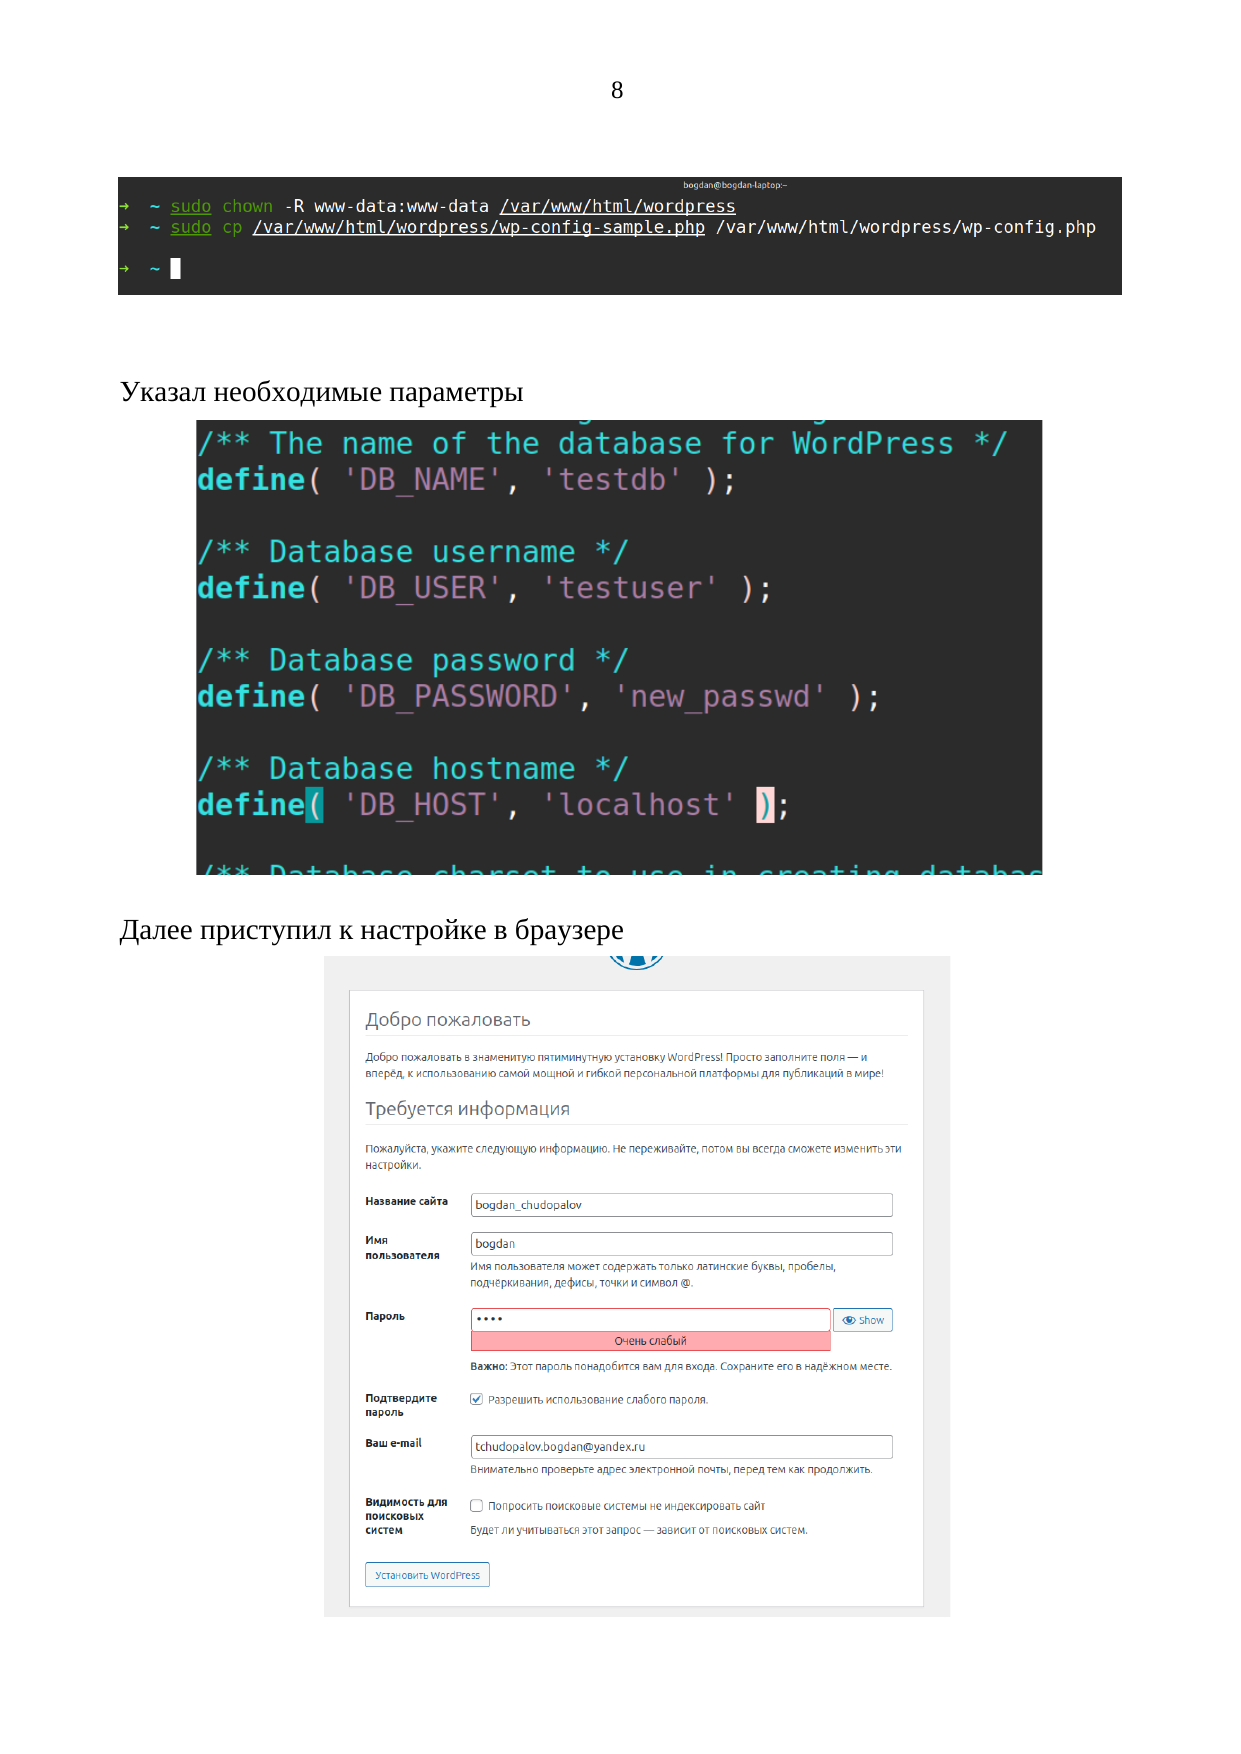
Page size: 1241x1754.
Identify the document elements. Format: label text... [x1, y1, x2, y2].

picture [196, 420, 1043, 875]
picture [118, 177, 1122, 295]
text Далее приступил к настройке в браузере [119, 912, 1122, 946]
text Указал необходимые параметры [119, 374, 1122, 407]
picture [324, 956, 951, 1617]
